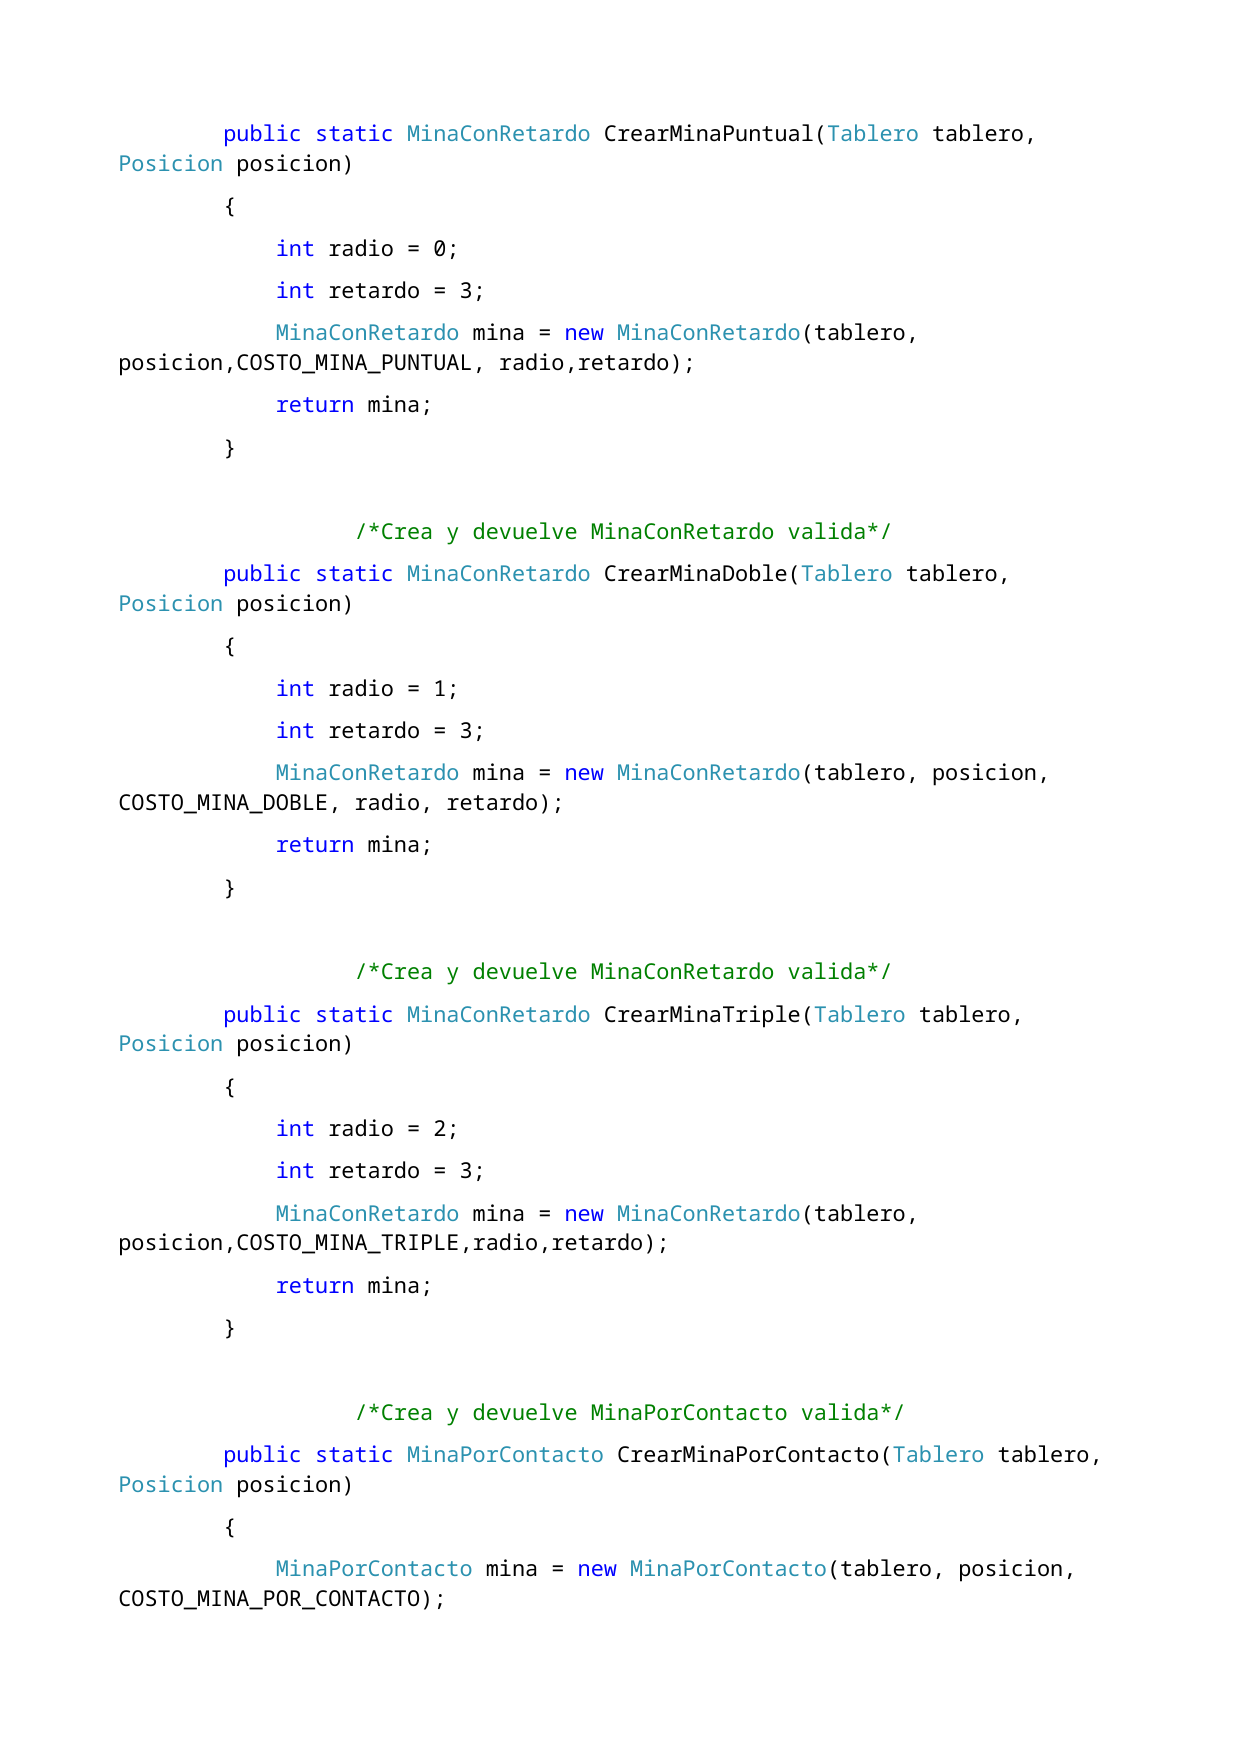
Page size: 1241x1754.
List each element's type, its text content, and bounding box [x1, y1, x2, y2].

text /*Crea y devuelve MinaConRetardo valida*/ [118, 516, 1122, 546]
text } [118, 1312, 1122, 1342]
text } [118, 872, 1122, 901]
text /*Crea y devuelve MinaConRetardo valida*/ [118, 956, 1122, 986]
text int retardo = 3; [118, 275, 1122, 304]
text public static MinaConRetardo CrearMinaDoble(Tablero tablero, Posicion posicion) [118, 558, 1122, 618]
text { [118, 1071, 1122, 1100]
text int radio = 2; [118, 1113, 1122, 1143]
text return mina; [118, 389, 1122, 419]
text { [118, 1511, 1122, 1541]
text { [118, 190, 1122, 220]
text { [118, 630, 1122, 660]
text MinaConRetardo mina = new MinaConRetardo(tablero, posicion,COSTO_MINA_PUNTUAL, radio,retardo); [118, 317, 1122, 377]
text int radio = 1; [118, 673, 1122, 702]
text int retardo = 3; [118, 1155, 1122, 1185]
text /*Crea y devuelve MinaPorContacto valida*/ [118, 1396, 1122, 1426]
text } [118, 431, 1122, 461]
text public static MinaPorContacto CrearMinaPorContacto(Tablero tablero, Posicion posicion) [118, 1439, 1122, 1498]
text return mina; [118, 1269, 1122, 1299]
text return mina; [118, 829, 1122, 859]
text MinaConRetardo mina = new MinaConRetardo(tablero, posicion,COSTO_MINA_TRIPLE,radio,retardo); [118, 1197, 1122, 1257]
text public static MinaConRetardo CrearMinaPuntual(Tablero tablero, Posicion posicion) [118, 118, 1122, 178]
text public static MinaConRetardo CrearMinaTriple(Tablero tablero, Posicion posicion) [118, 998, 1122, 1058]
text MinaConRetardo mina = new MinaConRetardo(tablero, posicion, COSTO_MINA_DOBLE, radio, retardo); [118, 757, 1122, 817]
text int retardo = 3; [118, 715, 1122, 745]
text int radio = 0; [118, 232, 1122, 262]
text MinaPorContacto mina = new MinaPorContacto(tablero, posicion, COSTO_MINA_POR_CONTACTO); [118, 1553, 1122, 1613]
